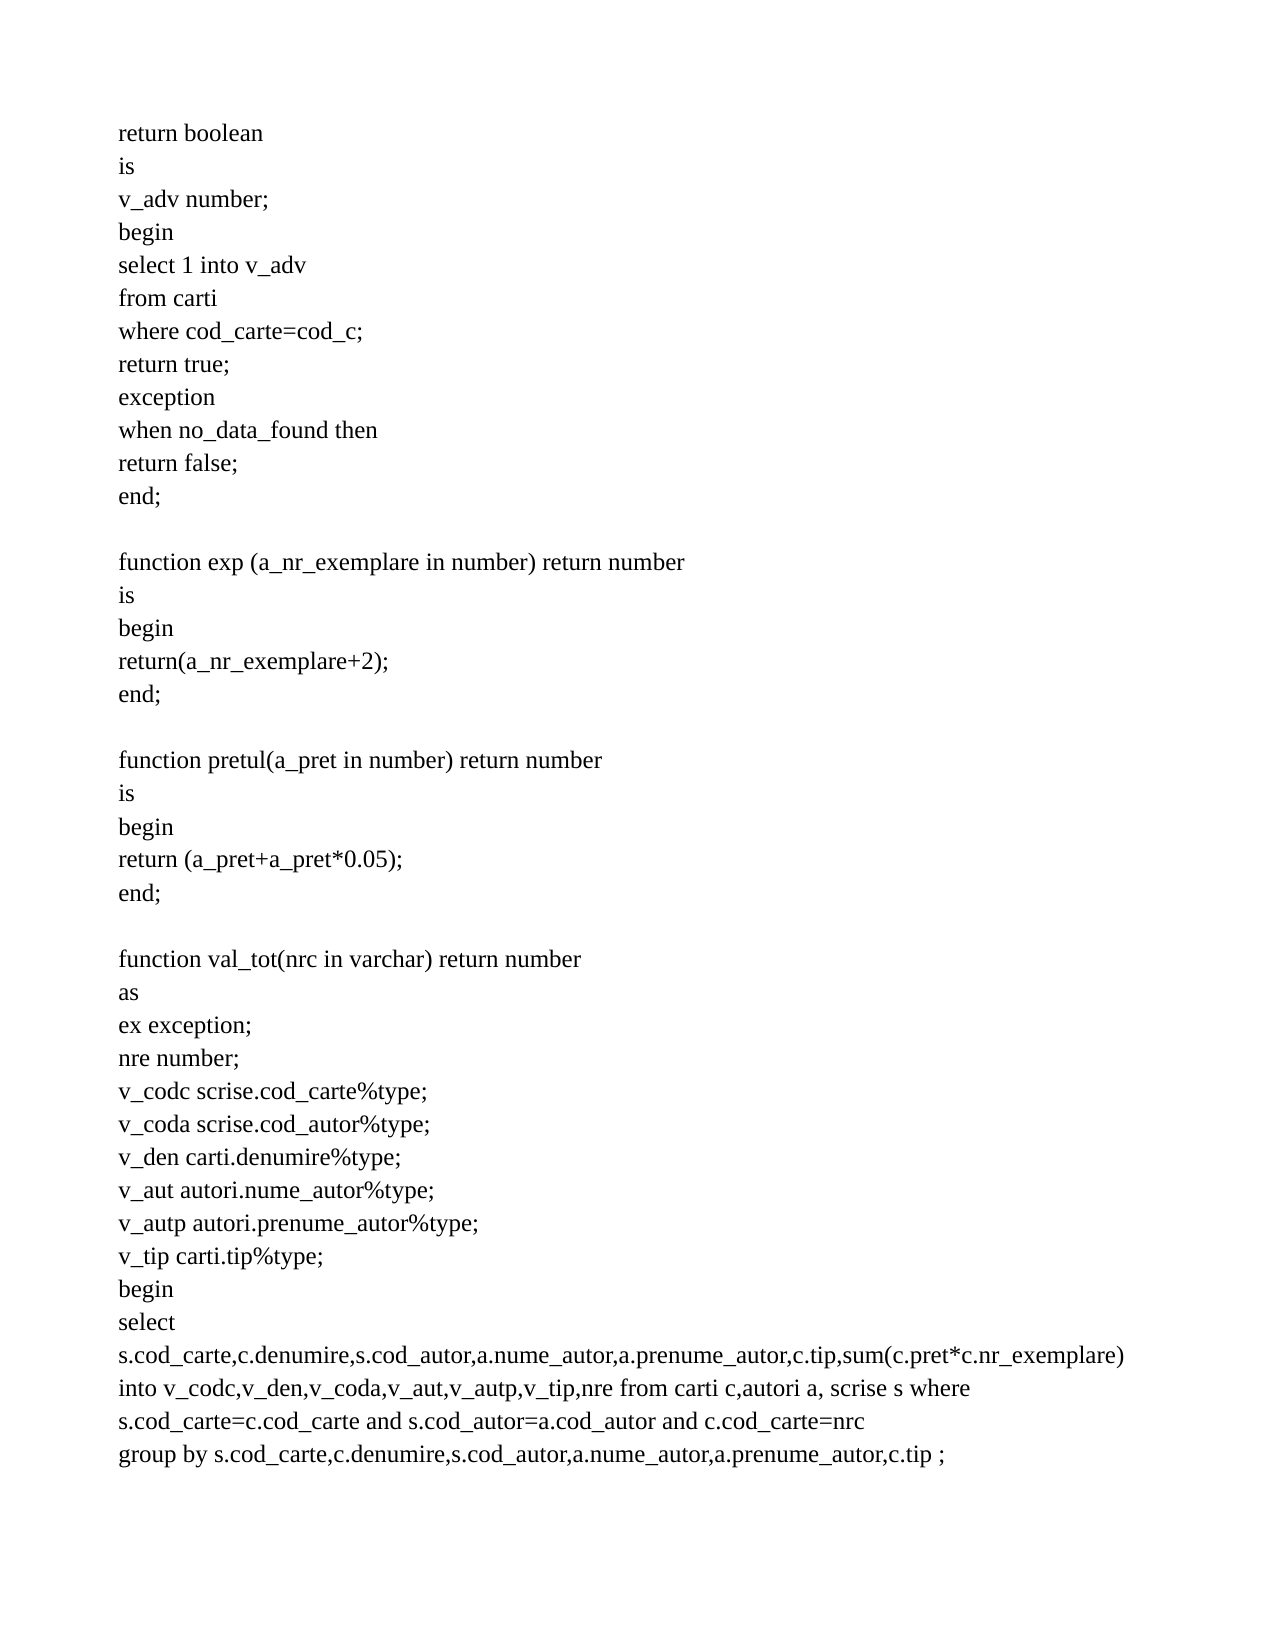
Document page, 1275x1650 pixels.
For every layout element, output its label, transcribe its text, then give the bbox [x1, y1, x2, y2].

text as [118, 977, 1157, 1005]
text when no_data_found then [118, 415, 1157, 444]
text v_codc scrise.cod_carte%type; [118, 1076, 1157, 1104]
text begin [118, 812, 1157, 840]
text return false; [118, 448, 1157, 477]
text function exp (a_nr_exemplare in number) return number [118, 547, 1157, 576]
text s.cod_carte=c.cod_carte and s.cod_autor=a.cod_autor and c.cod_carte=nrc [118, 1406, 1157, 1435]
text function val_tot(nrc in varchar) return number [118, 944, 1157, 972]
text nre number; [118, 1043, 1157, 1071]
text exception [118, 382, 1157, 411]
text begin [118, 217, 1157, 246]
text function pretul(a_pret in number) return number [118, 746, 1157, 774]
text v_coda scrise.cod_autor%type; [118, 1109, 1157, 1137]
text ex exception; [118, 1010, 1157, 1038]
text group by s.cod_carte,c.denumire,s.cod_autor,a.nume_autor,a.prenume_autor,c.tip ; [118, 1439, 1157, 1468]
text select s.cod_carte,c.denumire,s.cod_autor,a.nume_autor,a.prenume_autor,c.tip,sum(c.pret*c.nr_exemplare) into v_codc,v_den,v_coda,v_aut,v_autp,v_tip,nre from carti c,autori a, scrise s where [118, 1307, 1157, 1402]
text end; [118, 878, 1157, 906]
text v_adv number; [118, 184, 1157, 213]
text end; [118, 679, 1157, 708]
text begin [118, 613, 1157, 642]
text return (a_pret+a_pret*0.05); [118, 844, 1157, 873]
text end; [118, 481, 1157, 510]
text from carti [118, 283, 1157, 312]
text is [118, 580, 1157, 609]
text begin [118, 1274, 1157, 1303]
text return true; [118, 349, 1157, 378]
text v_aut autori.nume_autor%type; [118, 1175, 1157, 1203]
text v_autp autori.prenume_autor%type; [118, 1208, 1157, 1237]
text return(a_nr_exemplare+2); [118, 646, 1157, 675]
text where cod_carte=cod_c; [118, 316, 1157, 345]
text return boolean [118, 118, 1157, 147]
text v_den carti.denumire%type; [118, 1142, 1157, 1171]
text is [118, 778, 1157, 807]
text v_tip carti.tip%type; [118, 1241, 1157, 1269]
text is [118, 151, 1157, 180]
text select 1 into v_adv [118, 250, 1157, 279]
